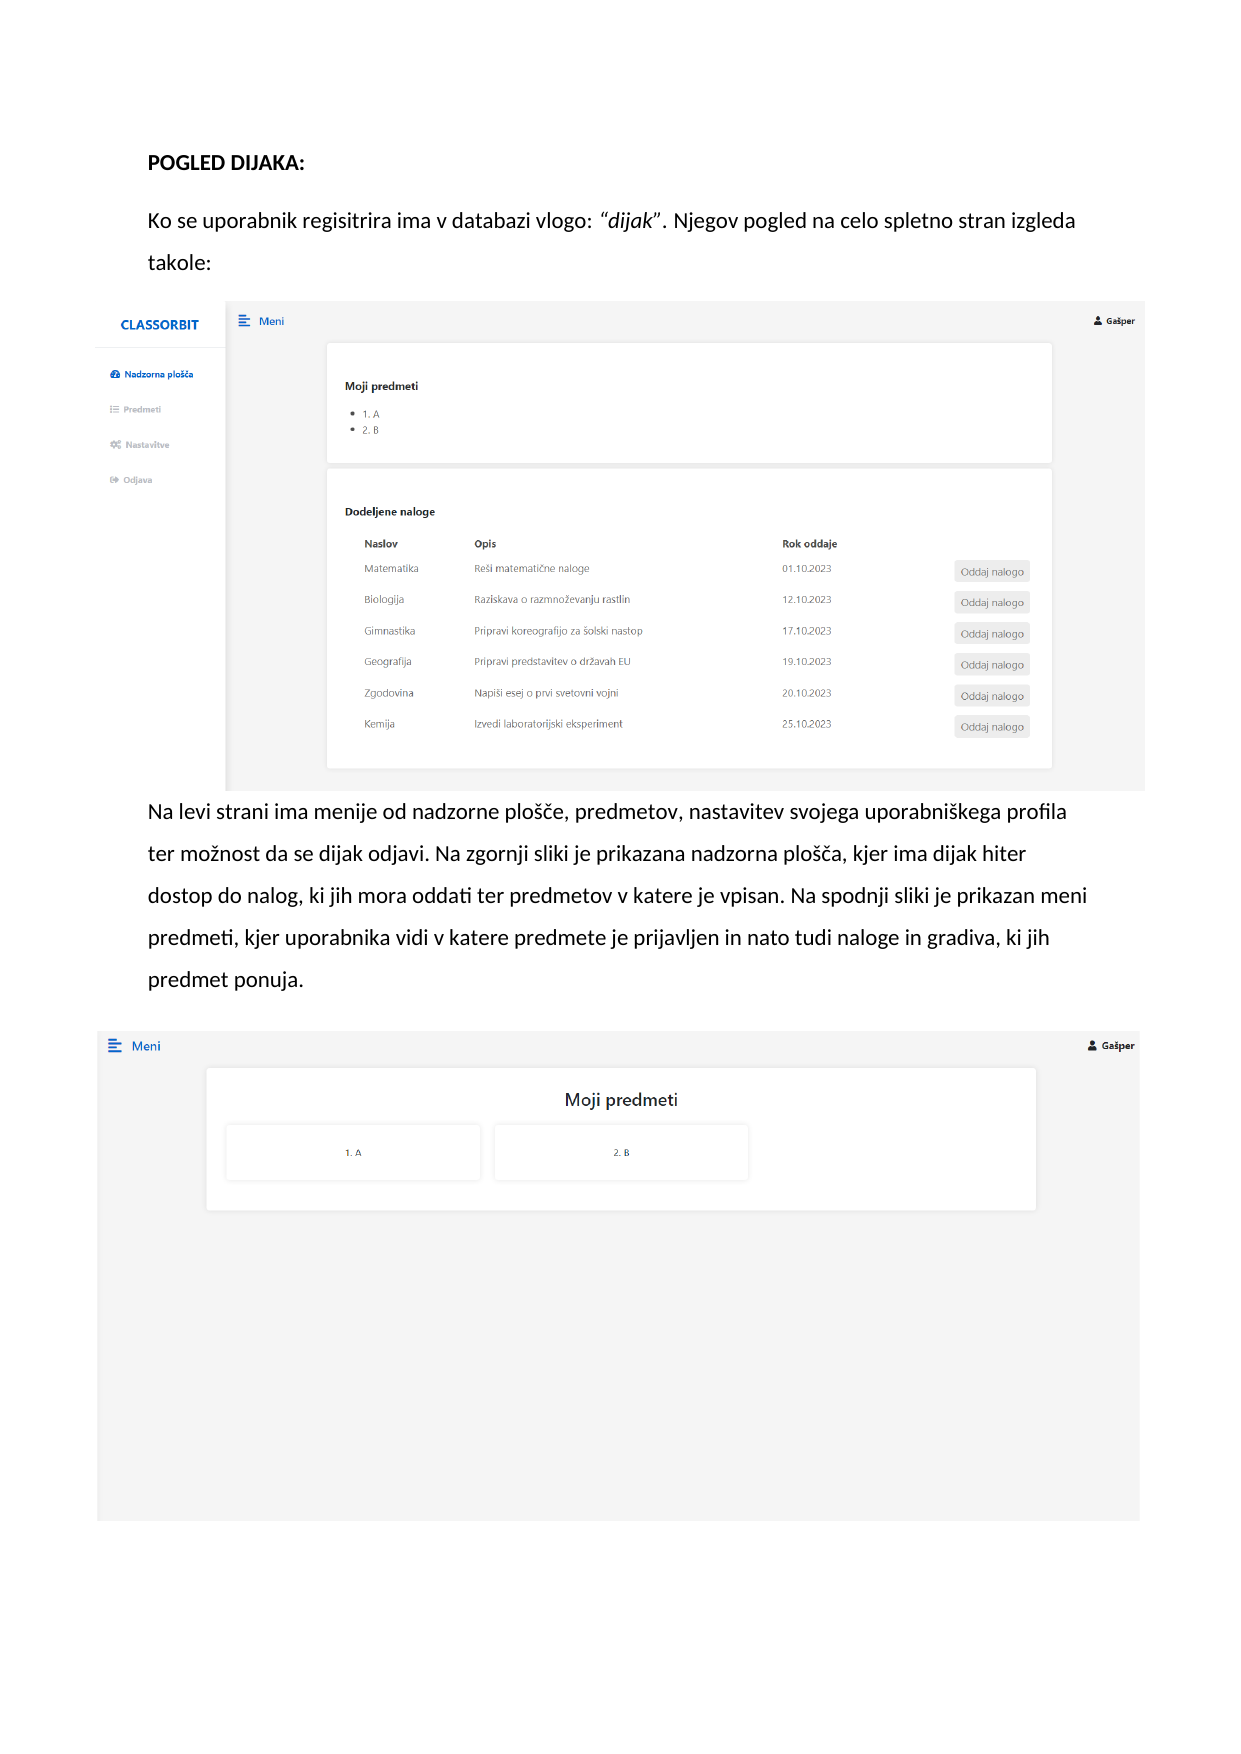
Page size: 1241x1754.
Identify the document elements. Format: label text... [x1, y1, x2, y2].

text POGLED DIJAKA: [148, 148, 1093, 176]
text Na levi strani ima menije od nadzorne plošče, predmetov, nastavitev svojega uporabniškega profila ter možnost da se dijak odjavi. Na zgornji sliki je prikazana nadzorna plošča, kjer ima dijak hiter dostop do nalog, ki jih mora oddati ter predmetov v katere je vpisan. Na spodnji sliki je prikazan meni predmeti, kjer uporabnika vidi v katere predmete je prijavljen in nato tudi naloge in gradiva, ki jih predmet ponuja. [148, 791, 1093, 993]
text Ko se uporabnik regisitrira ima v databazi vlogo: “dijak”. Njegov pogled na celo spletno stran izgleda takole: [148, 206, 1093, 276]
